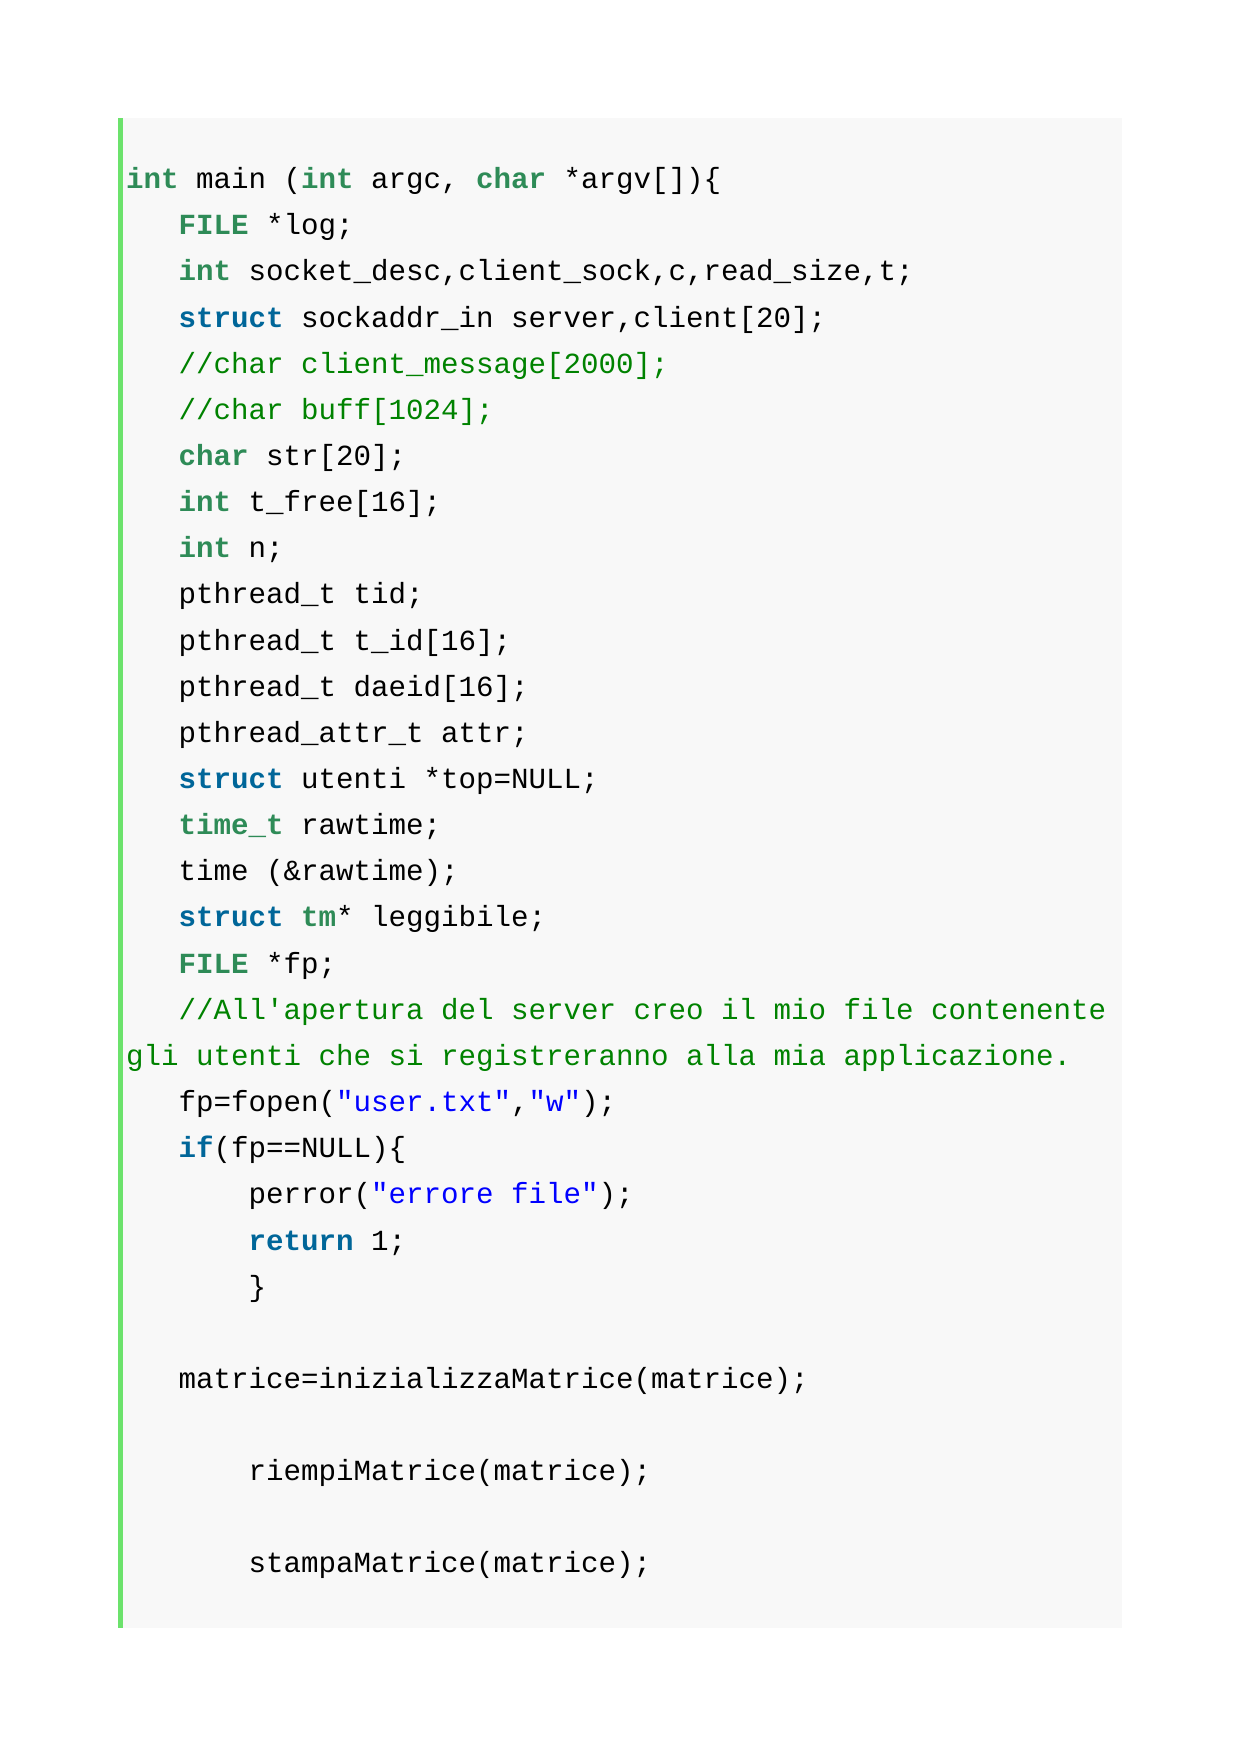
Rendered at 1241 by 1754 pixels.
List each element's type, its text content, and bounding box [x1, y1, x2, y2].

text if(fp==NULL){ [123, 1133, 1122, 1166]
text stampaMatrice(matrice); [123, 1549, 1122, 1582]
text pthread_t tid; [123, 579, 1122, 613]
text matrice=inizializzaMatrice(matrice); [123, 1364, 1122, 1397]
text struct tm* leggibile; [123, 903, 1122, 936]
text pthread_t daeid[16]; [123, 672, 1122, 705]
text //All'apertura del server creo il mio file contenente gli utenti che si registreranno alla mia applicazione. [123, 995, 1122, 1074]
text struct sockaddr_in server,client[20]; [123, 303, 1122, 336]
text int main (int argc, char *argv[]){ [123, 164, 1122, 197]
text return 1; [123, 1226, 1122, 1259]
text //char buff[1024]; [123, 395, 1122, 428]
text fp=fopen("user.txt","w"); [123, 1087, 1122, 1120]
text char str[20]; [123, 441, 1122, 474]
text int socket_desc,client_sock,c,read_size,t; [123, 257, 1122, 289]
text int t_free[16]; [123, 487, 1122, 520]
text pthread_attr_t attr; [123, 718, 1122, 751]
text riempiMatrice(matrice); [123, 1456, 1122, 1489]
text //char client_message[2000]; [123, 349, 1122, 382]
text FILE *log; [123, 210, 1122, 243]
text struct utenti *top=NULL; [123, 764, 1122, 797]
text } [123, 1272, 1122, 1305]
text int n; [123, 533, 1122, 566]
text perror("errore file"); [123, 1179, 1122, 1212]
text FILE *fp; [123, 949, 1122, 982]
text time (&rawtime); [123, 856, 1122, 889]
text time_t rawtime; [123, 810, 1122, 843]
text pthread_t t_id[16]; [123, 626, 1122, 659]
